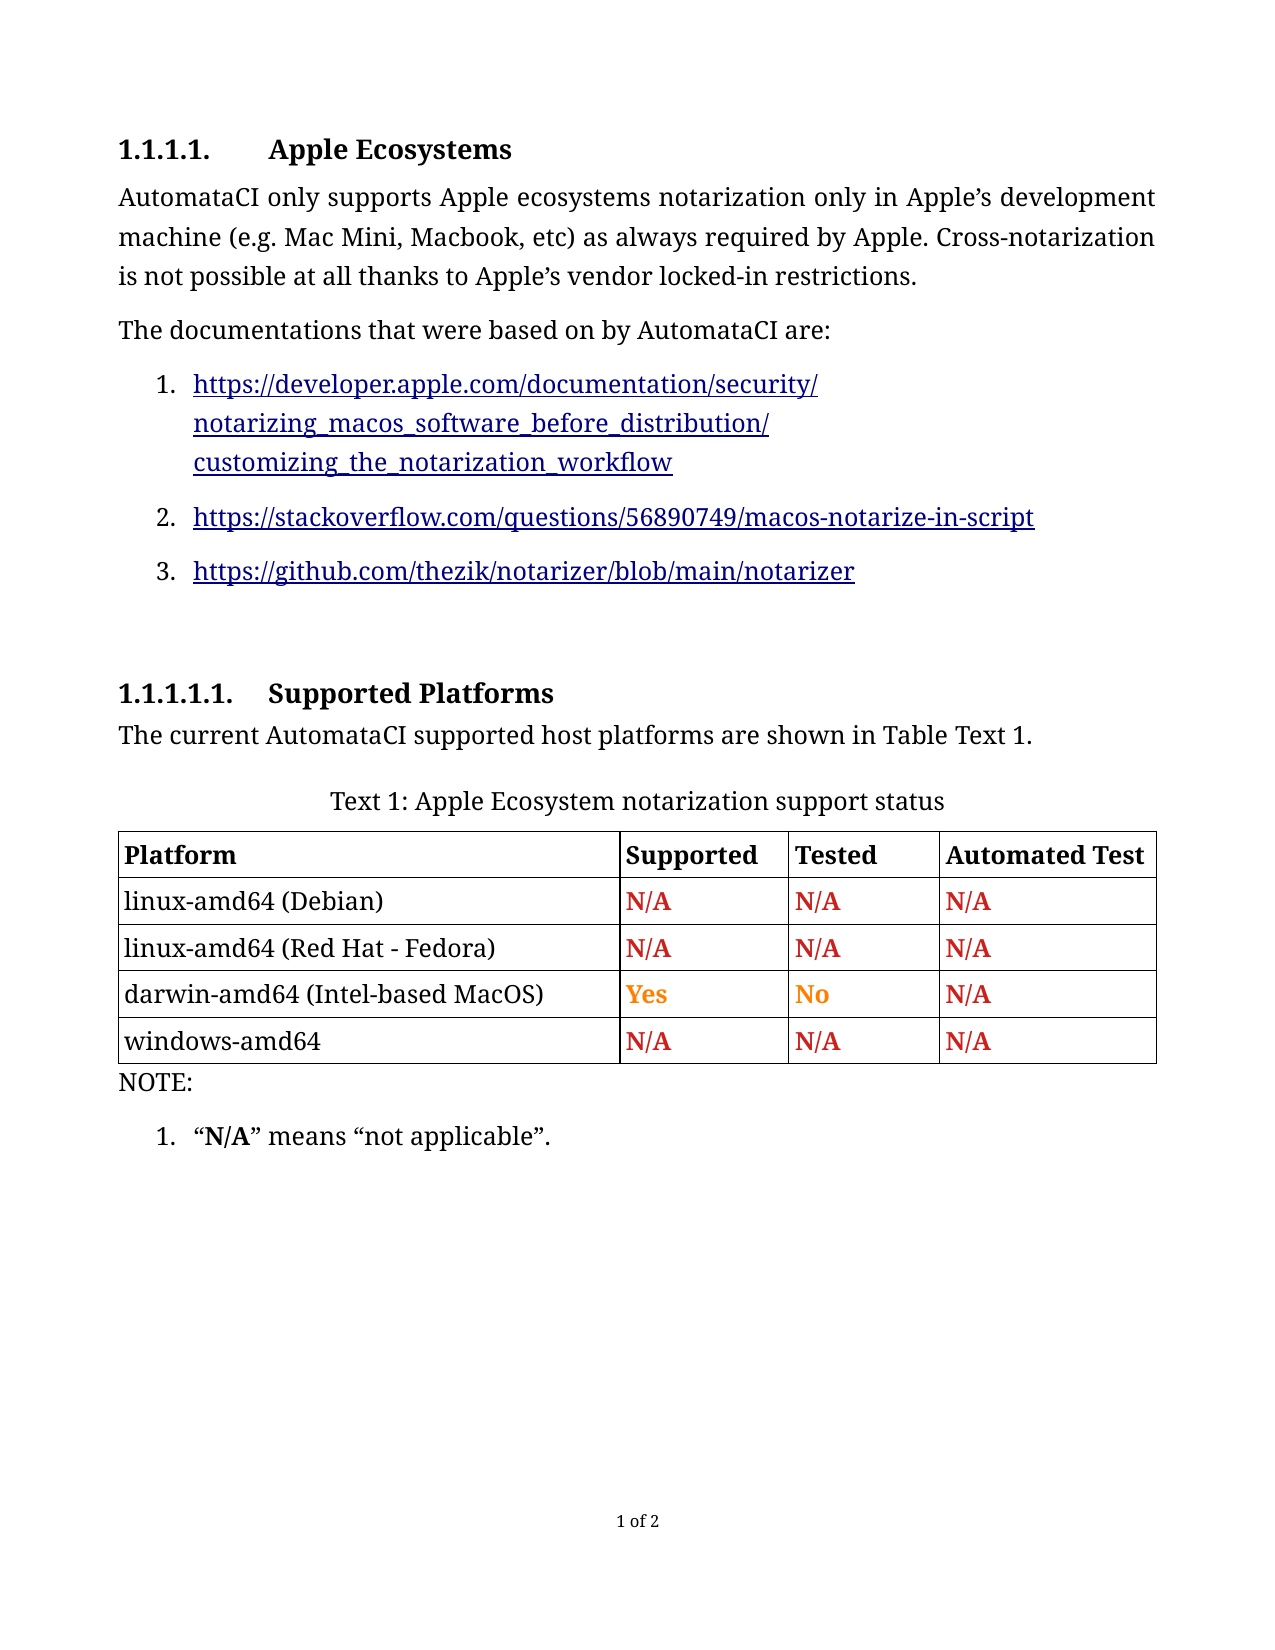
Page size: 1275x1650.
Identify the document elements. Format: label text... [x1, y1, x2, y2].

text The documentations that were based on by AutomataCI are: [118, 312, 1157, 347]
table_cell windows-amd64 [119, 1018, 619, 1063]
text AutomataCI only supports Apple ecosystems notarization only in Apple’s development machine (e.g. Mac Mini, Macbook, etc) as always required by Apple. Cross-notarization is not possible at all thanks to Apple’s vendor locked-in restrictions. [118, 180, 1157, 292]
table_header Tested [789, 832, 939, 877]
table_cell N/A [789, 925, 939, 970]
text Text 1: Apple Ecosystem notarization support status [118, 784, 1157, 818]
table_cell linux-amd64 (Red Hat - Fedora) [119, 925, 619, 970]
table_cell linux-amd64 (Debian) [119, 878, 619, 924]
subtitle Apple Ecosystems [118, 131, 1157, 167]
table_cell darwin-amd64 (Intel-based MacOS) [119, 971, 619, 1017]
table_cell N/A [940, 878, 1156, 924]
table_cell N/A [621, 878, 788, 924]
list https://github.com/thezik/notarizer/blob/main/notarizer [156, 553, 1157, 587]
list “N/A” means “not applicable”. [156, 1118, 1157, 1153]
table_cell N/A [621, 1018, 788, 1063]
list https://developer.apple.com/documentation/security/notarizing_macos_software_before_distribution/customizing_the_notarization_workflow [156, 367, 1157, 479]
table_cell N/A [789, 1018, 939, 1063]
table_cell N/A [940, 1018, 1156, 1063]
table_cell N/A [789, 878, 939, 924]
table_cell N/A [940, 971, 1156, 1017]
table_header Automated Test [940, 832, 1156, 877]
table_cell N/A [621, 925, 788, 970]
table_cell Yes [621, 971, 788, 1017]
table_header Platform [119, 832, 619, 877]
text The current AutomataCI supported host platforms are shown in Table Text 1. [118, 717, 1157, 751]
text NOTE: [118, 1064, 1157, 1098]
table_header Supported [621, 832, 788, 877]
table_cell No [789, 971, 939, 1017]
table_cell N/A [940, 925, 1156, 970]
list https://stackoverflow.com/questions/56890749/macos-notarize-in-script [156, 499, 1157, 533]
subtitle Supported Platforms [118, 674, 1157, 711]
